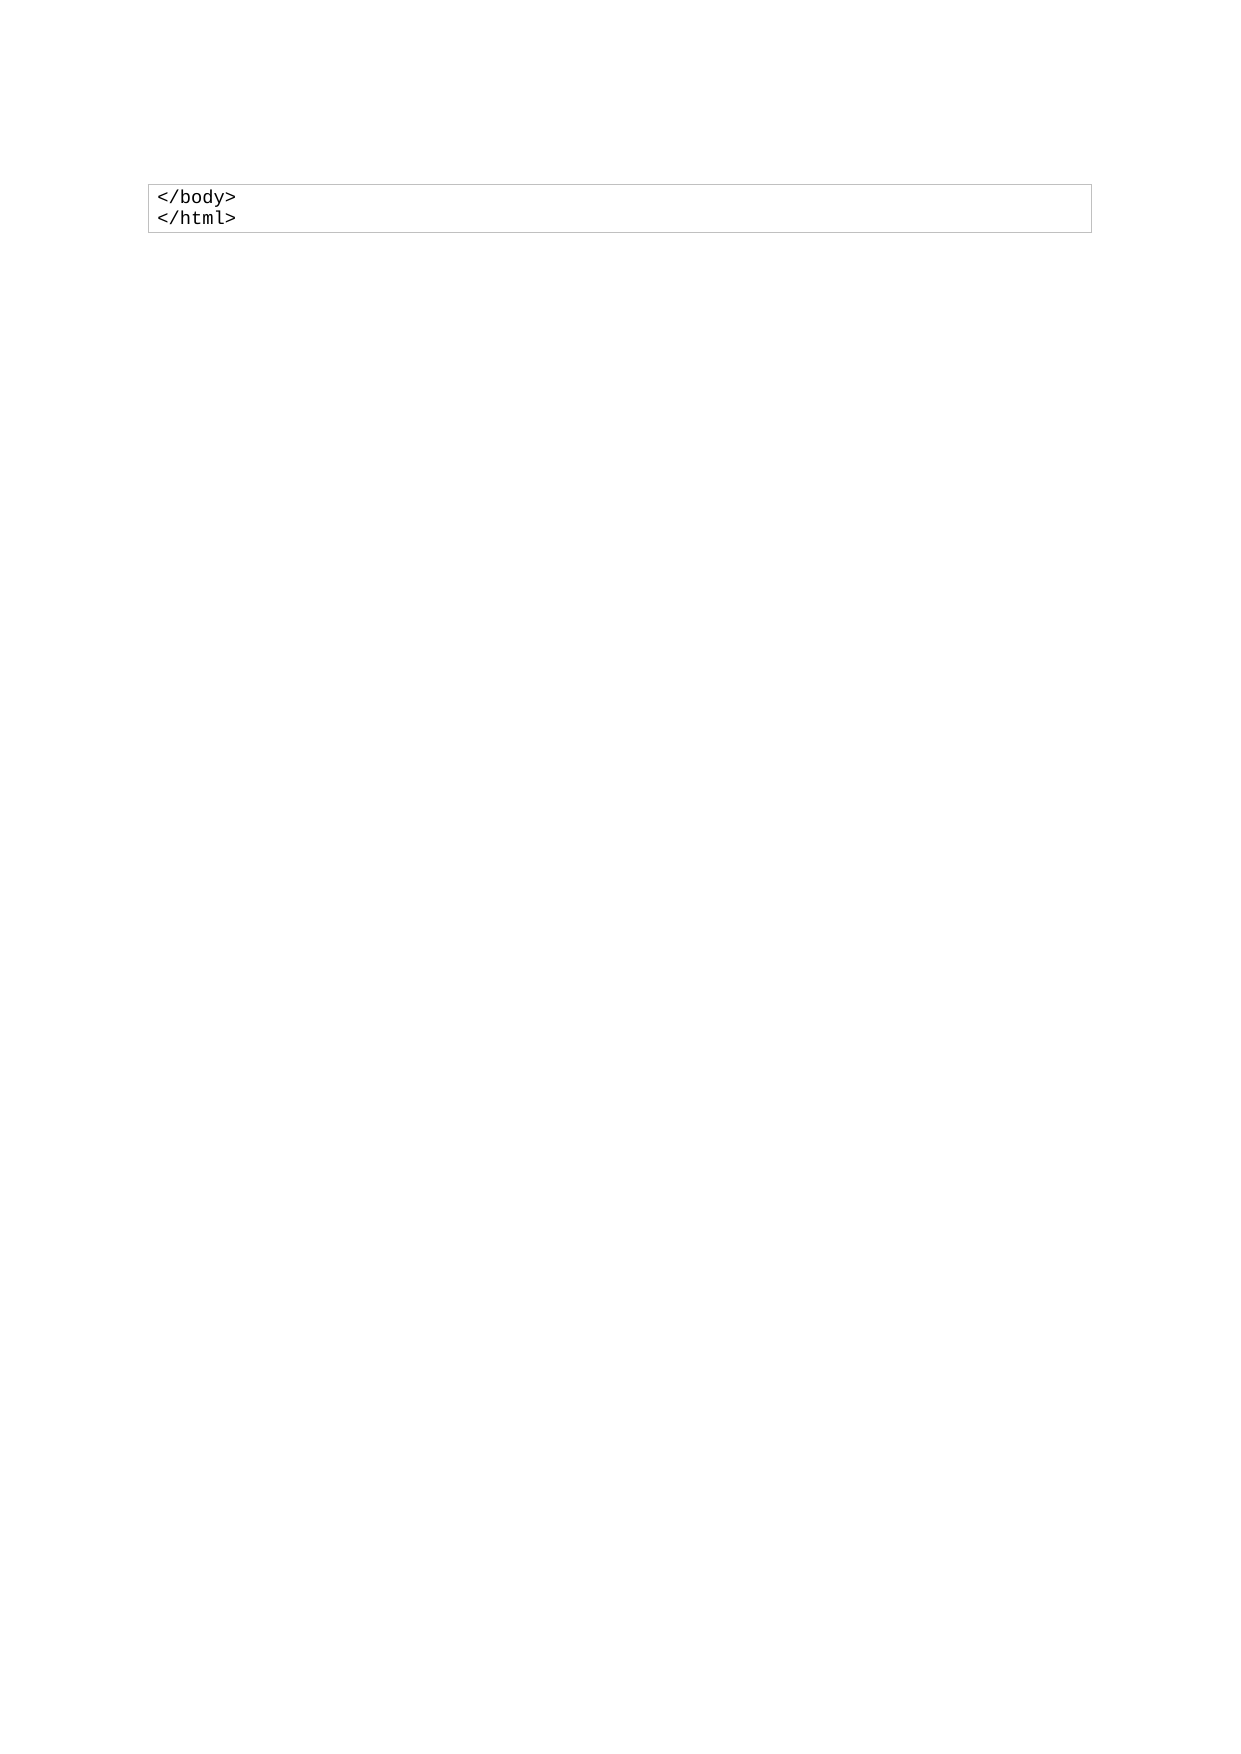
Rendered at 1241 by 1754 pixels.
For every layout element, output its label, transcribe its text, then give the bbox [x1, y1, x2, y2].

text </html> [149, 206, 1091, 232]
text </body> [149, 185, 1091, 206]
